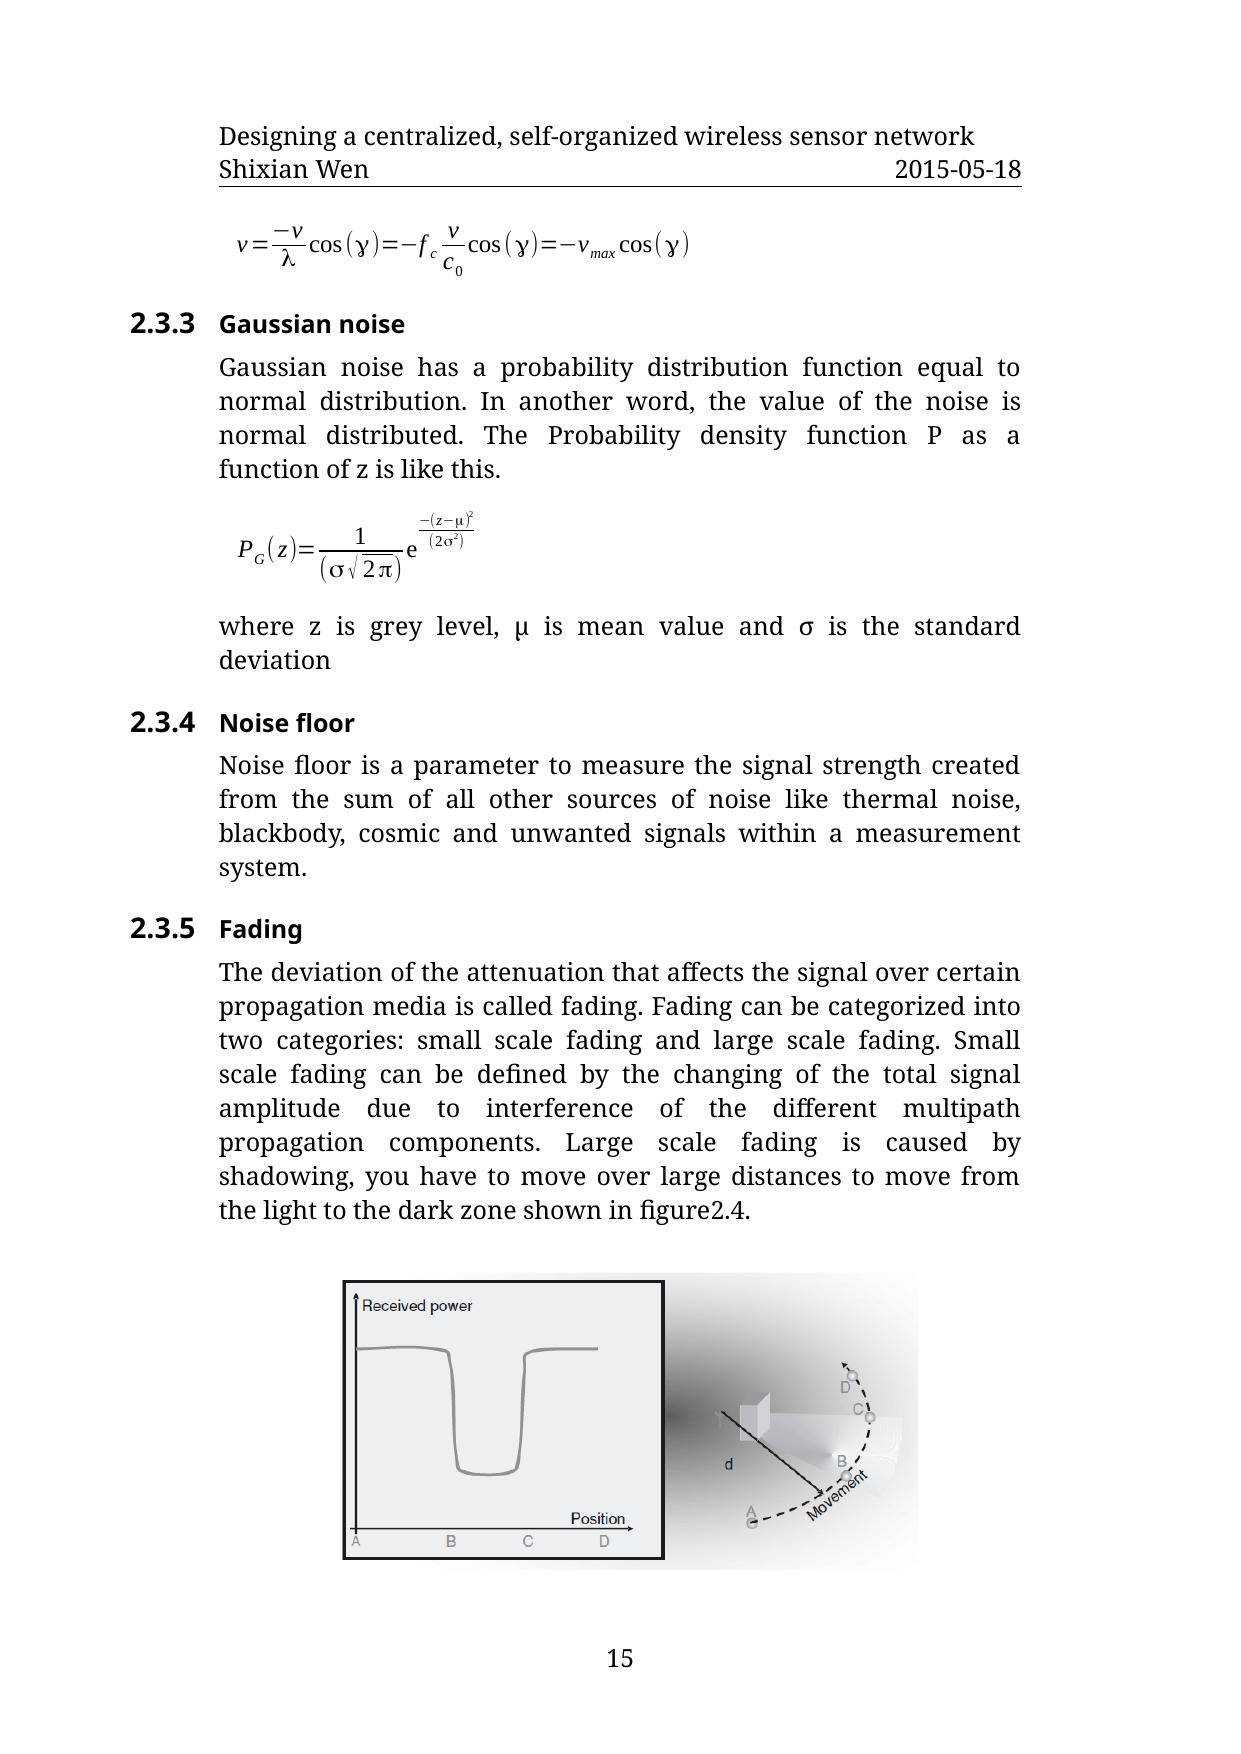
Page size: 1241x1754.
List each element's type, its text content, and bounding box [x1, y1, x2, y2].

text Gaussian noise has a probability distribution function equal to normal distribution. In another word, the value of the noise is normal distributed. The Probability density function P as a function of z is like this. [218, 349, 1022, 486]
text where z is grey level, μ is mean value and σ is the standard deviation [218, 608, 1022, 677]
subtitle Noise floor [130, 701, 1022, 740]
subtitle Fading [130, 908, 1022, 947]
subtitle Gaussian noise [130, 303, 1022, 342]
picture [322, 1251, 919, 1582]
text Noise floor is a parameter to measure the signal strength created from the sum of all other sources of noise like thermal noise, blackbody, cosmic and unwanted signals within a measurement system. [218, 747, 1022, 884]
text The deviation of the attenuation that affects the signal over certain propagation media is called fading. Fading can be categorized into two categories: small scale fading and large scale fading. Small scale fading can be defined by the changing of the total signal amplitude due to interference of the different multipath propagation components. Large scale fading is caused by shadowing, you have to move over large distances to move from the light to the dark zone shown in figure2.4. [218, 954, 1022, 1227]
